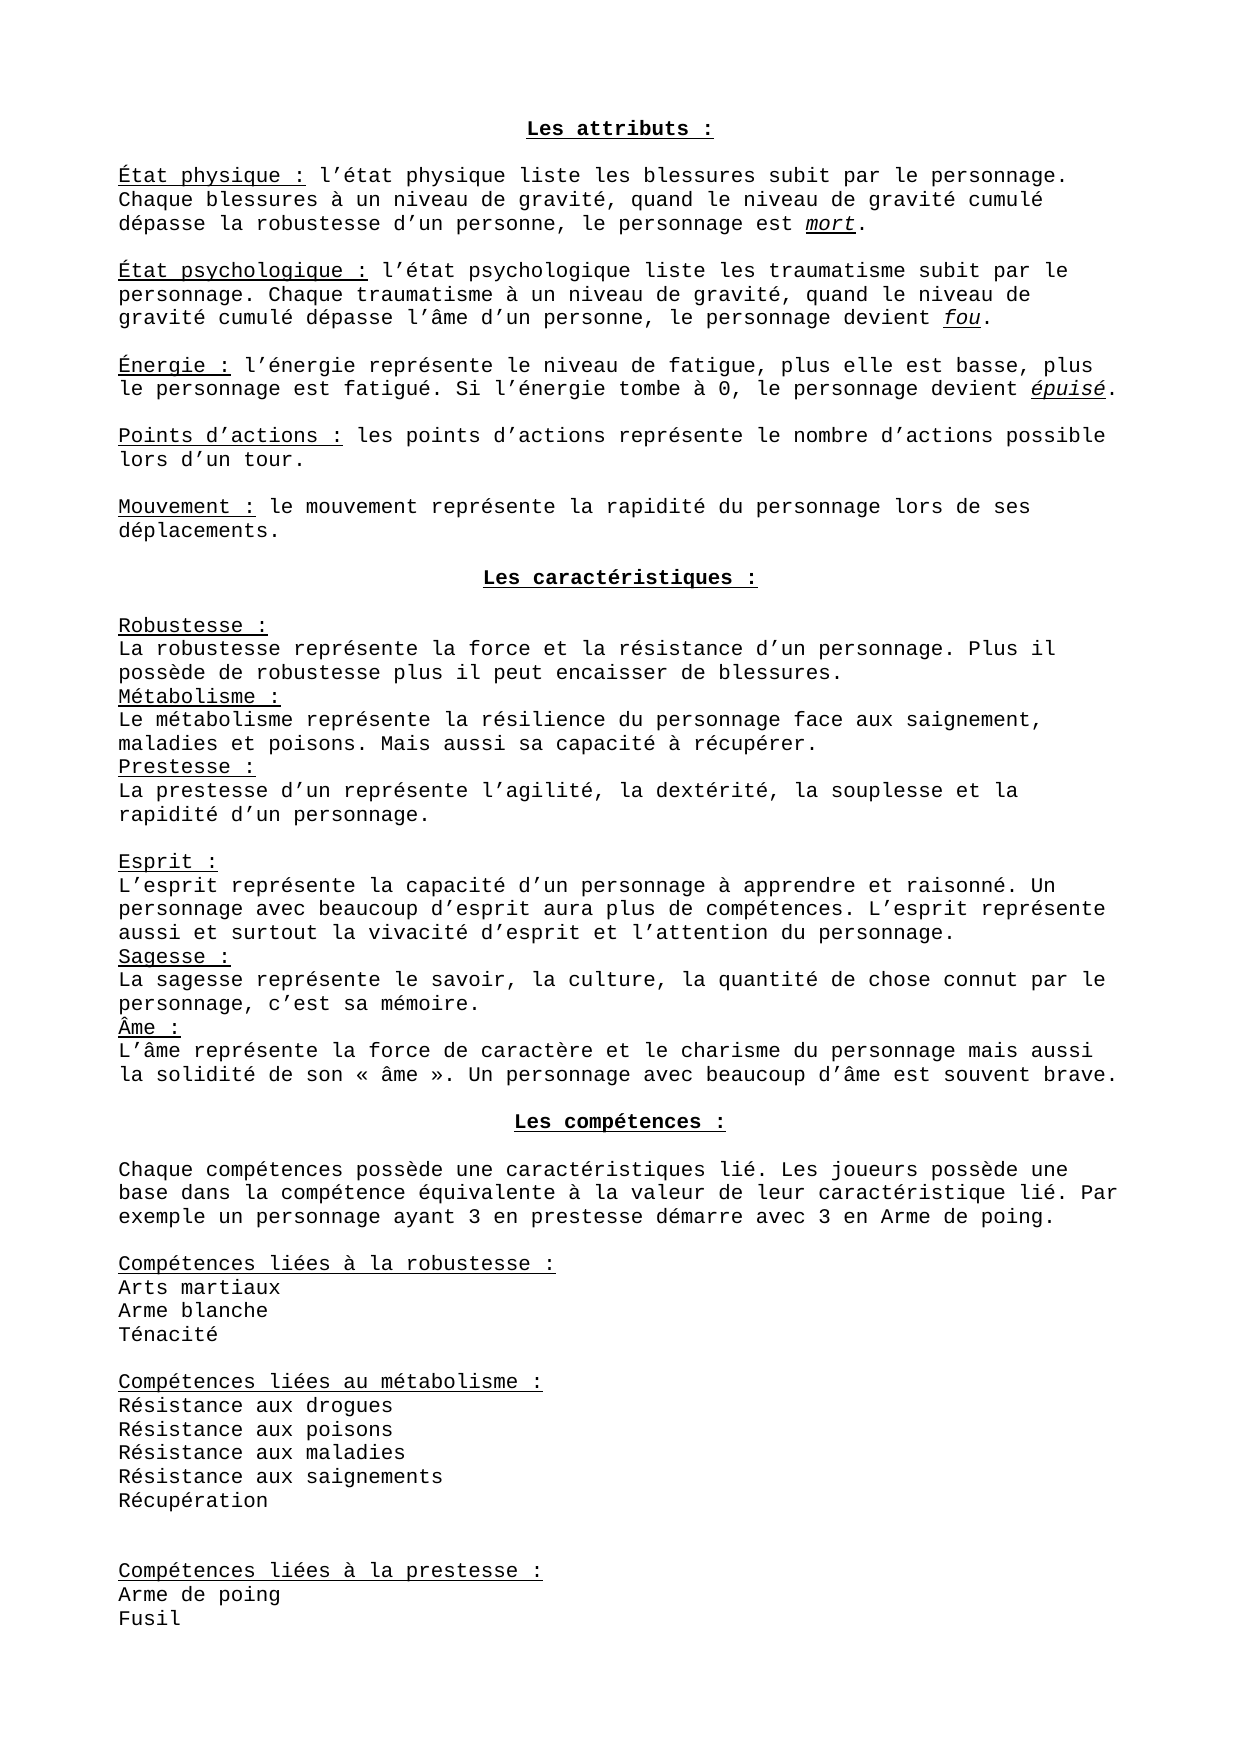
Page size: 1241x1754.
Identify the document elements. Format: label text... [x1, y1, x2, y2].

text L’esprit représente la capacité d’un personnage à apprendre et raisonné. Un personnage avec beaucoup d’esprit aura plus de compétences. L’esprit représente aussi et surtout la vivacité d’esprit et l’attention du personnage. [118, 875, 1122, 946]
text Chaque compétences possède une caractéristiques lié. Les joueurs possède une base dans la compétence équivalente à la valeur de leur caractéristique lié. Par exemple un personnage ayant 3 en prestesse démarre avec 3 en Arme de poing. [118, 1158, 1122, 1229]
text Âme : [118, 1017, 1122, 1040]
text Récupération [118, 1489, 1122, 1513]
text Les compétences : [118, 1111, 1122, 1135]
text Arme blanche [118, 1300, 1122, 1324]
text Esprit : [118, 851, 1122, 875]
text Robustesse : [118, 615, 1122, 638]
text Résistance aux poisons [118, 1419, 1122, 1442]
text Prestesse : [118, 757, 1122, 780]
text Arts martiaux [118, 1277, 1122, 1300]
text L’âme représente la force de caractère et le charisme du personnage mais aussi la solidité de son « âme ». Un personnage avec beaucoup d’âme est souvent brave. [118, 1040, 1122, 1088]
text Résistance aux saignements [118, 1466, 1122, 1489]
text Arme de poing [118, 1584, 1122, 1608]
text Ténacité [118, 1324, 1122, 1348]
text Les caractéristiques : [118, 567, 1122, 591]
text État physique : l’état physique liste les blessures subit par le personnage. Chaque blessures à un niveau de gravité, quand le niveau de gravité cumulé dépasse la robustesse d’un personne, le personnage est mort. [118, 165, 1122, 236]
text Compétences liées à la prestesse : [118, 1561, 1122, 1584]
text Résistance aux drogues [118, 1395, 1122, 1419]
text Énergie : l’énergie représente le niveau de fatigue, plus elle est basse, plus le personnage est fatigué. Si l’énergie tombe à 0, le personnage devient épuisé. [118, 354, 1122, 402]
text État psychologique : l’état psychologique liste les traumatisme subit par le personnage. Chaque traumatisme à un niveau de gravité, quand le niveau de gravité cumulé dépasse l’âme d’un personne, le personnage devient fou. [118, 260, 1122, 331]
text Compétences liées à la robustesse : [118, 1253, 1122, 1277]
text Sagesse : [118, 946, 1122, 969]
text Points d’actions : les points d’actions représente le nombre d’actions possible lors d’un tour. [118, 426, 1122, 473]
text La prestesse d’un représente l’agilité, la dextérité, la souplesse et la rapidité d’un personnage. [118, 780, 1122, 827]
text Mouvement : le mouvement représente la rapidité du personnage lors de ses déplacements. [118, 496, 1122, 544]
text Fusil [118, 1608, 1122, 1631]
text La robustesse représente la force et la résistance d’un personnage. Plus il possède de robustesse plus il peut encaisser de blessures. [118, 638, 1122, 686]
text Les attributs : [118, 118, 1122, 142]
text Métabolisme : [118, 686, 1122, 709]
text La sagesse représente le savoir, la culture, la quantité de chose connut par le personnage, c’est sa mémoire. [118, 969, 1122, 1017]
text Compétences liées au métabolisme : [118, 1371, 1122, 1395]
text Résistance aux maladies [118, 1442, 1122, 1466]
text Le métabolisme représente la résilience du personnage face aux saignement, maladies et poisons. Mais aussi sa capacité à récupérer. [118, 709, 1122, 757]
